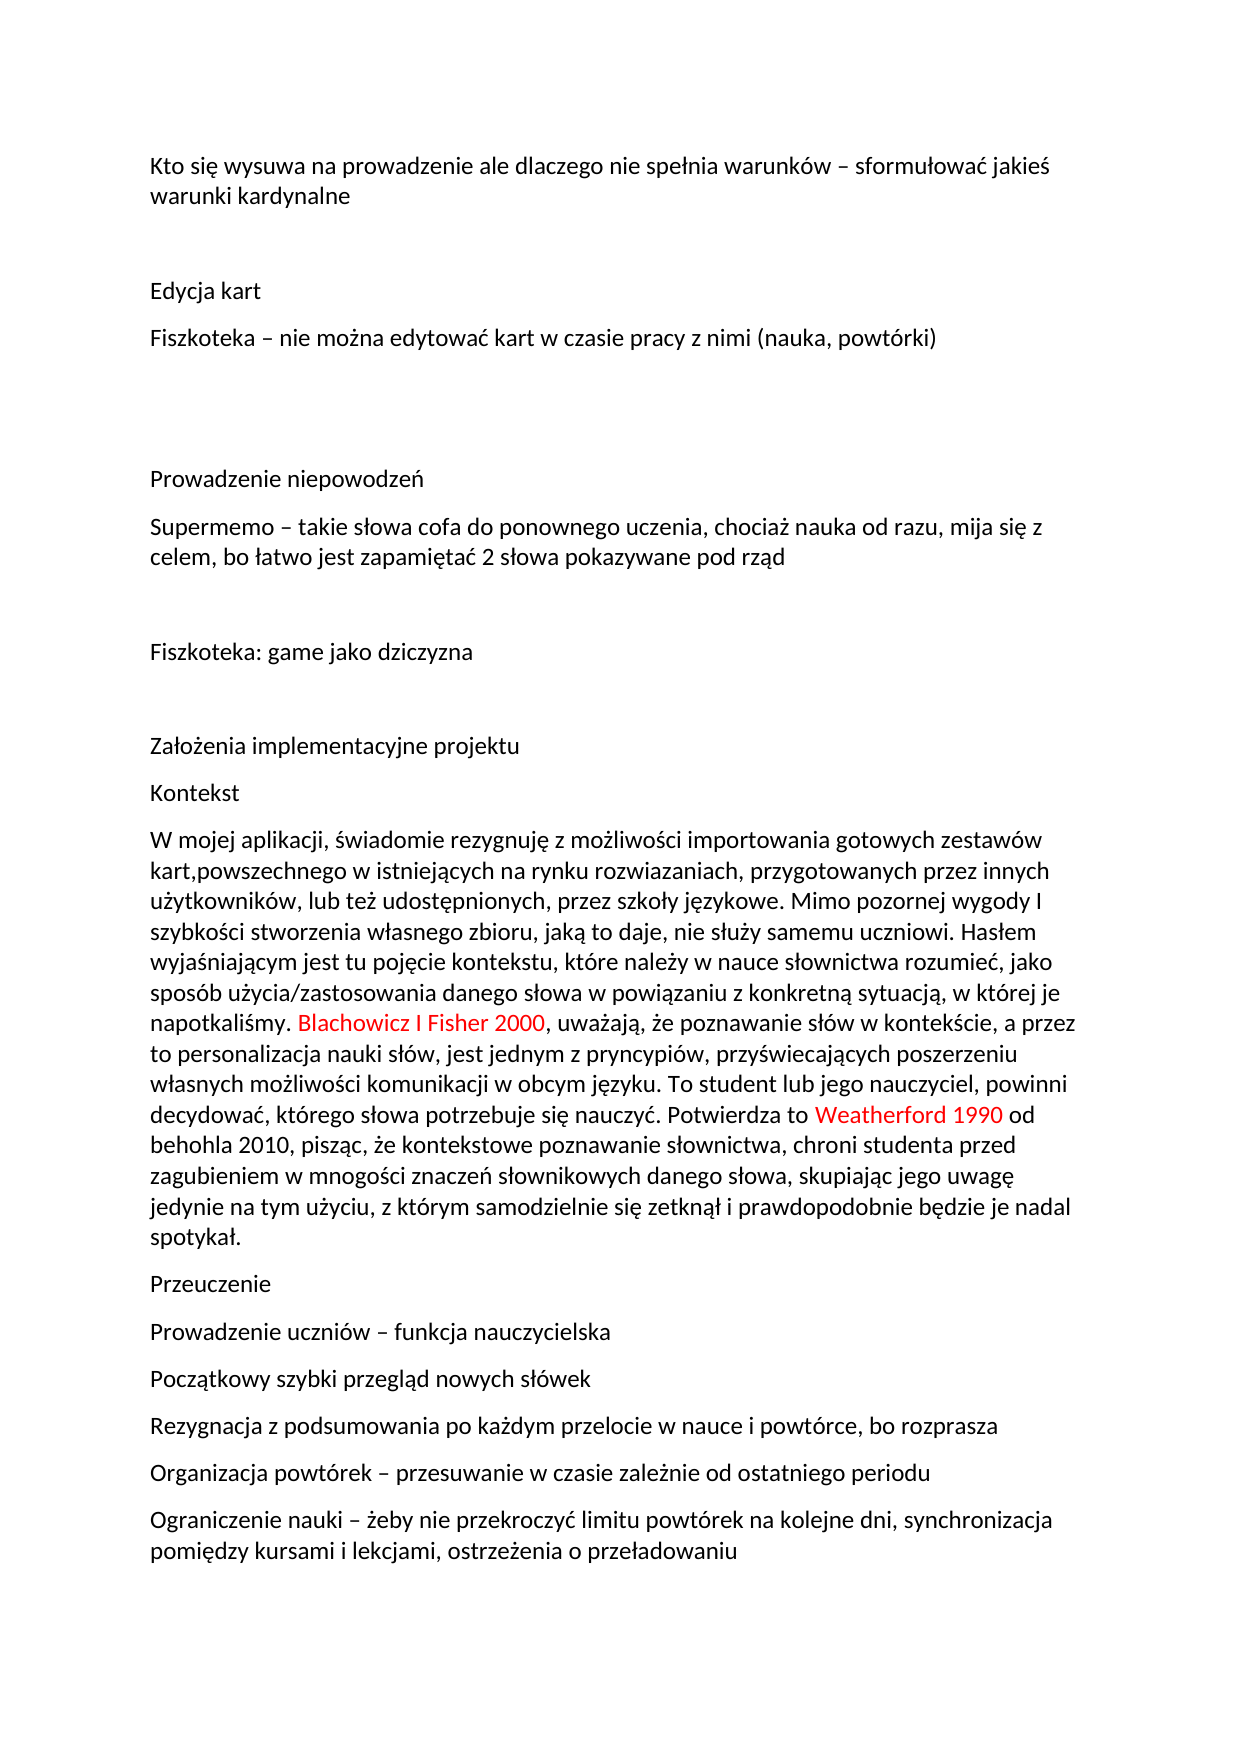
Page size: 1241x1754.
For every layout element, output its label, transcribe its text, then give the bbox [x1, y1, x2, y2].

text Prowadzenie uczniów – funkcja nauczycielska [150, 1316, 1090, 1346]
text Supermemo – takie słowa cofa do ponownego uczenia, chociaż nauka od razu, mija się z celem, bo łatwo jest zapamiętać 2 słowa pokazywane pod rząd [150, 511, 1090, 572]
text Kontekst [150, 777, 1090, 808]
text Założenia implementacyjne projektu [150, 730, 1090, 761]
text Początkowy szybki przegląd nowych słówek [150, 1363, 1090, 1393]
text Fiszkoteka: game jako dziczyzna [150, 636, 1090, 666]
text Prowadzenie niepowodzeń [150, 464, 1090, 494]
text W mojej aplikacji, świadomie rezygnuję z możliwości importowania gotowych zestawów kart,powszechnego w istniejących na rynku rozwiazaniach, przygotowanych przez innych użytkowników, lub też udostępnionych, przez szkoły językowe. Mimo pozornej wygody I szybkości stworzenia własnego zbioru, jaką to daje, nie służy samemu uczniowi. Hasłem wyjaśniającym jest tu pojęcie kontekstu, które należy w nauce słownictwa rozumieć, jako sposób użycia/zastosowania danego słowa w powiązaniu z konkretną sytuacją, w której je napotkaliśmy. Blachowicz I Fisher 2000, uważają, że poznawanie słów w kontekście, a przez to personalizacja nauki słów, jest jednym z pryncypiów, przyświecających poszerzeniu własnych możliwości komunikacji w obcym języku. To student lub jego nauczyciel, powinni decydować, którego słowa potrzebuje się nauczyć. Potwierdza to Weatherford 1990 od behohla 2010, pisząc, że kontekstowe poznawanie słownictwa, chroni studenta przed zagubieniem w mnogości znaczeń słownikowych danego słowa, skupiając jego uwagę jedynie na tym użyciu, z którym samodzielnie się zetknął i prawdopodobnie będzie je nadal spotykał. [150, 824, 1090, 1252]
text Rezygnacja z podsumowania po każdym przelocie w nauce i powtórce, bo rozprasza [150, 1410, 1090, 1441]
text Edycja kart [150, 275, 1090, 305]
text Fiszkoteka – nie można edytować kart w czasie pracy z nimi (nauka, powtórki) [150, 322, 1090, 353]
text Ograniczenie nauki – żeby nie przekroczyć limitu powtórek na kolejne dni, synchronizacja pomiędzy kursami i lekcjami, ostrzeżenia o przeładowaniu [150, 1504, 1090, 1565]
text Organizacja powtórek – przesuwanie w czasie zależnie od ostatniego periodu [150, 1457, 1090, 1488]
text Przeuczenie [150, 1268, 1090, 1299]
text Kto się wysuwa na prowadzenie ale dlaczego nie spełnia warunków – sformułować jakieś warunki kardynalne [150, 150, 1090, 211]
